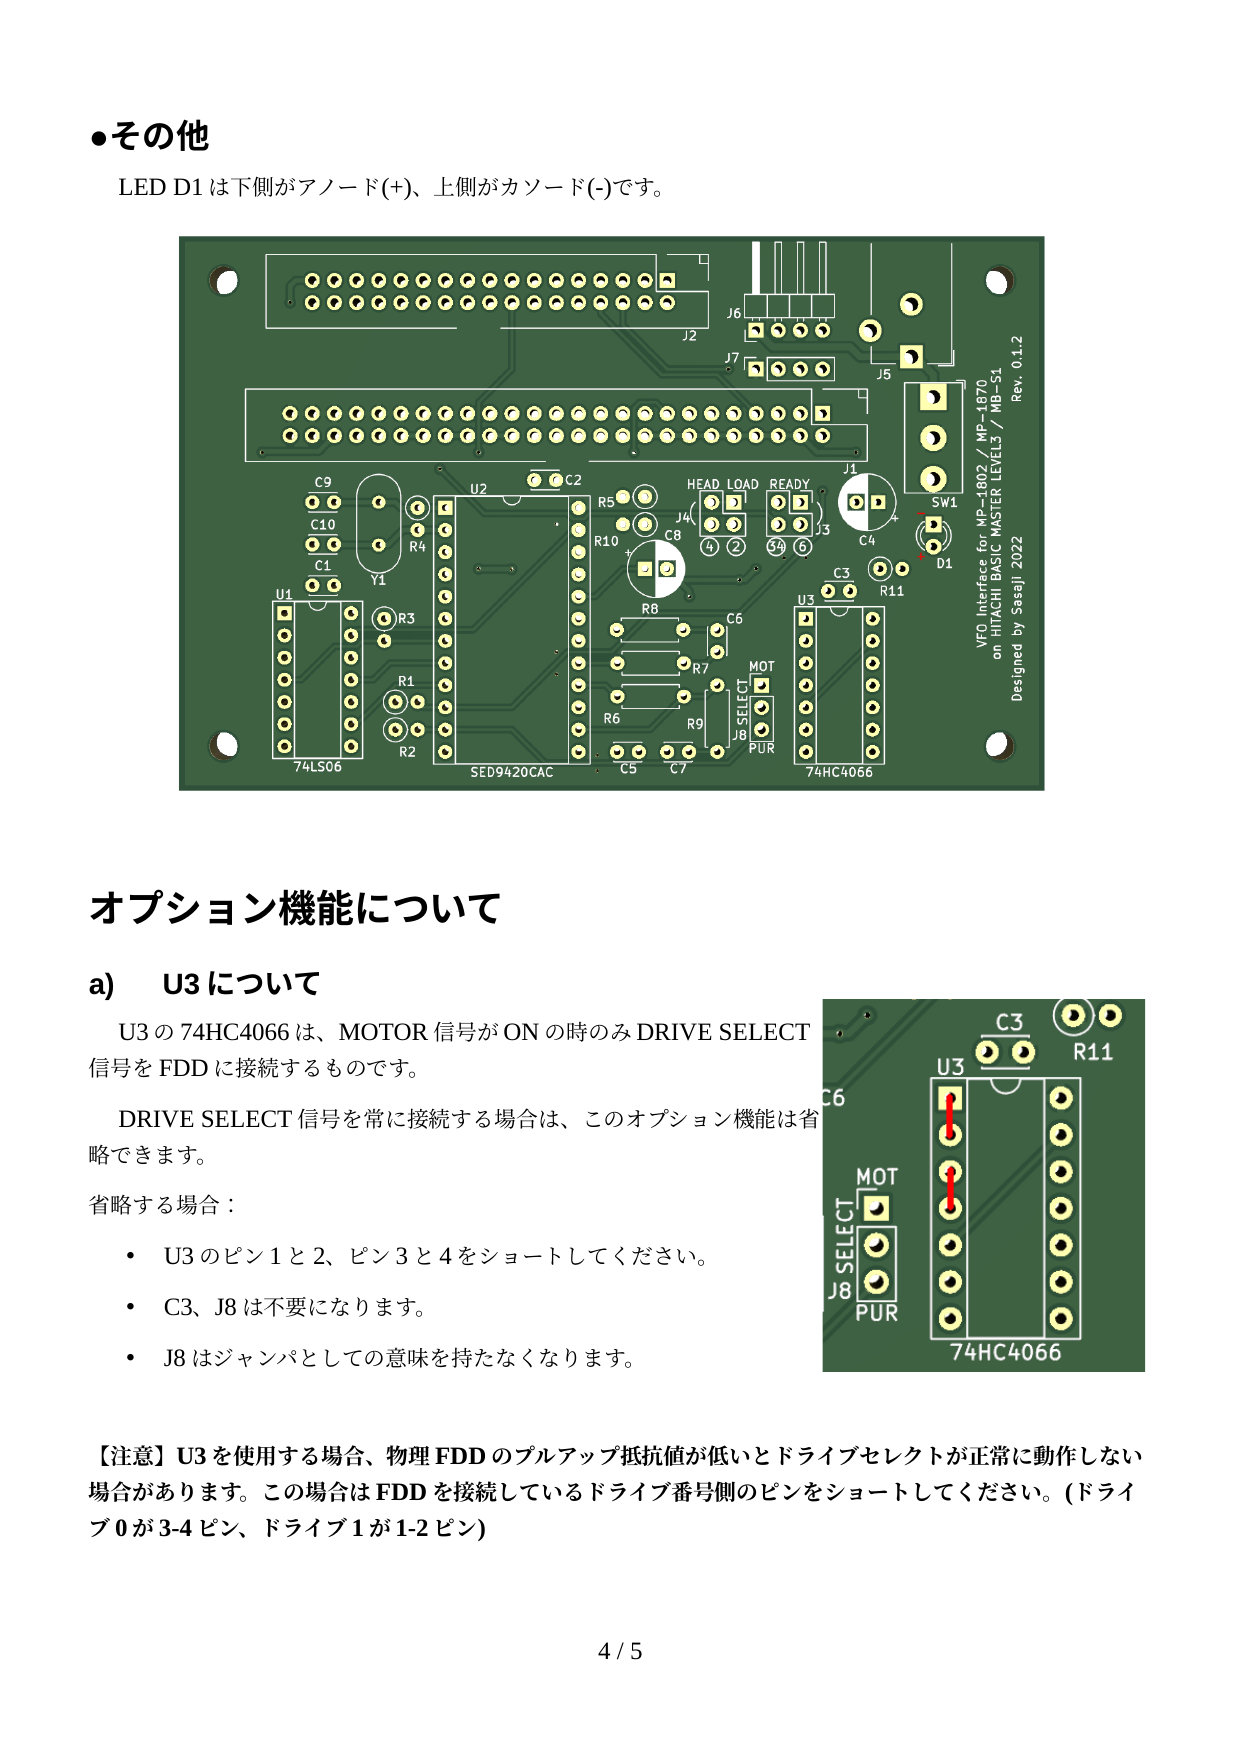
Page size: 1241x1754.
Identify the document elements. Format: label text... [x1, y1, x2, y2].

text 【注意】U3を使用する場合、物理FDDのプルアップ抵抗値が低いとドライブセレクトが正常に動作しない場合があります。この場合はFDDを接続しているドライブ番号側のピンをショートしてください。(ドライブ0が3-4ピン、ドライブ1が1-2ピン) [88, 1439, 1152, 1543]
picture [822, 999, 1146, 1372]
text 省略する場合： [88, 1189, 822, 1220]
subtitle ●その他 [88, 109, 1152, 158]
text DRIVE SELECT信号を常に接続する場合は、このオプション機能は省略できます。 [88, 1102, 822, 1169]
text U3の74HC4066は、MOTOR信号がONの時のみDRIVE SELECT信号をFDDに接続するものです。 [88, 1015, 822, 1083]
subtitle オプション機能について [88, 878, 1152, 933]
picture [166, 221, 1058, 802]
list C3、J8は不要になります。 [126, 1290, 822, 1322]
text [1146, 1189, 1152, 1220]
list J8はジャンパとしての意味を持たなくなります。 [126, 1341, 822, 1372]
list U3のピン1と2、ピン3と4をショートしてください。 [126, 1239, 822, 1271]
text LED D1は下側がアノード(+)、上側がカソード(-)です。 [88, 170, 1152, 202]
subtitle U3について [88, 960, 1152, 1002]
